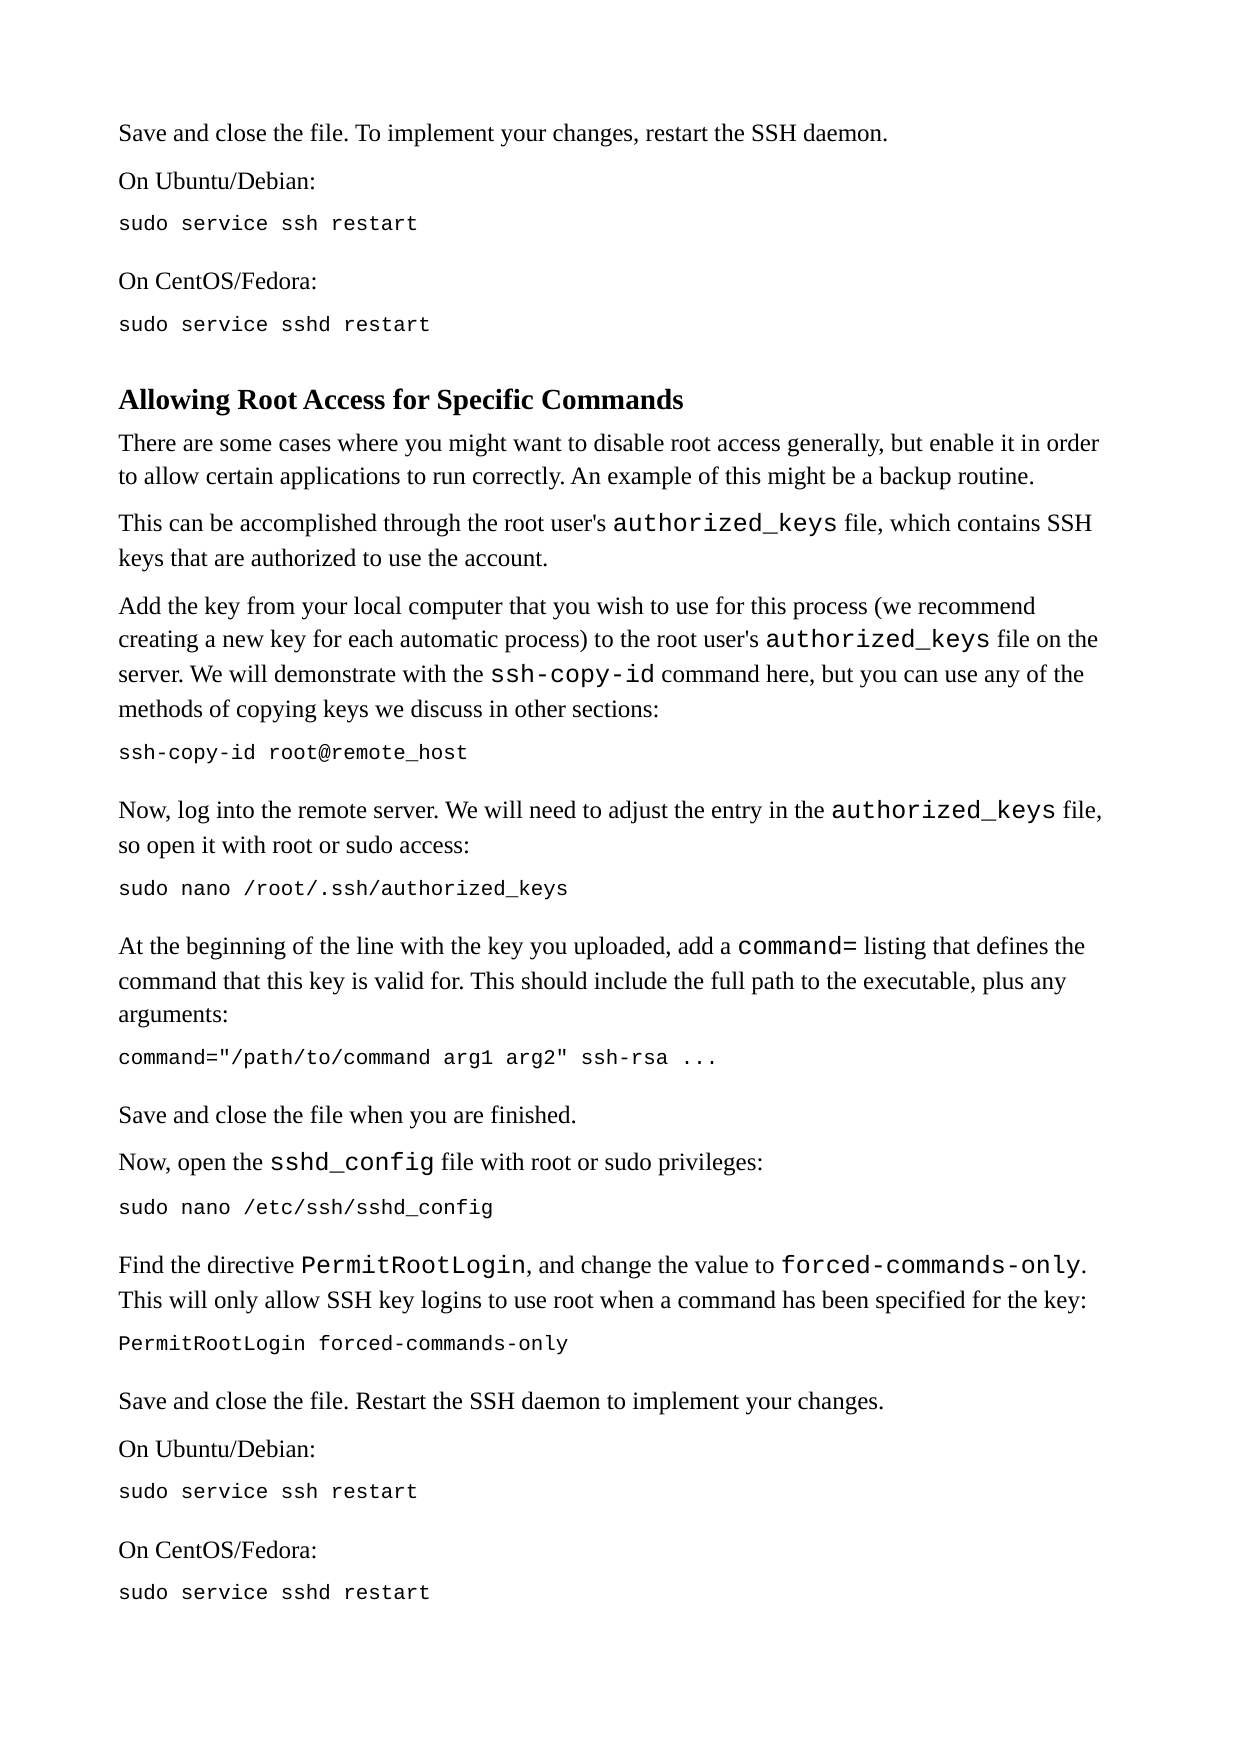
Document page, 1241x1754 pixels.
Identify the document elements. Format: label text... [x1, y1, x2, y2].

text On CentOS/Fedora: [118, 266, 1122, 295]
text Now, log into the remote server. We will need to adjust the entry in the authorized_keys file, so open it with root or sudo access: [118, 795, 1122, 859]
text sudo nano /etc/ssh/sshd_config [118, 1197, 1122, 1221]
text sudo service sshd restart [118, 1582, 1122, 1606]
text Save and close the file. To implement your changes, restart the SSH daemon. [118, 118, 1122, 147]
text This can be accomplished through the root user's authorized_keys file, which contains SSH keys that are authorized to use the account. [118, 508, 1122, 572]
text On Ubuntu/Debian: [118, 1434, 1122, 1463]
text Save and close the file when you are finished. [118, 1100, 1122, 1128]
text ssh-copy-id root@remote_host [118, 742, 1122, 766]
text Find the directive PermitRootLogin, and change the value to forced-commands-only. This will only allow SSH key logins to use root when a command has been specified for the key: [118, 1251, 1122, 1314]
text Now, open the sshd_config file with root or sudo privileges: [118, 1147, 1122, 1178]
text sudo nano /root/.ssh/authorized_keys [118, 878, 1122, 901]
text Add the key from your local computer that you wish to use for this process (we recommend creating a new key for each automatic process) to the root user's authorized_keys file on the server. We will demonstrate with the ssh-copy-id command here, but you can use any of the methods of copying keys we discuss in other sections: [118, 591, 1122, 723]
text On CentOS/Fedora: [118, 1535, 1122, 1563]
text sudo service ssh restart [118, 213, 1122, 237]
text PermitRootLogin forced-commands-only [118, 1333, 1122, 1357]
text Save and close the file. Restart the SSH daemon to implement your changes. [118, 1386, 1122, 1415]
text command="/path/to/command arg1 arg2" ssh-rsa ... [118, 1047, 1122, 1070]
text At the beginning of the line with the key you uploaded, add a command= listing that defines the command that this key is valid for. This should include the full path to the executable, plus any arguments: [118, 931, 1122, 1028]
text sudo service sshd restart [118, 314, 1122, 338]
subtitle Allowing Root Access for Specific Commands [118, 382, 1122, 415]
text sudo service ssh restart [118, 1482, 1122, 1505]
text On Ubuntu/Debian: [118, 166, 1122, 194]
text There are some cases where you might want to disable root access generally, but enable it in order to allow certain applications to run correctly. An example of this might be a backup routine. [118, 428, 1122, 489]
